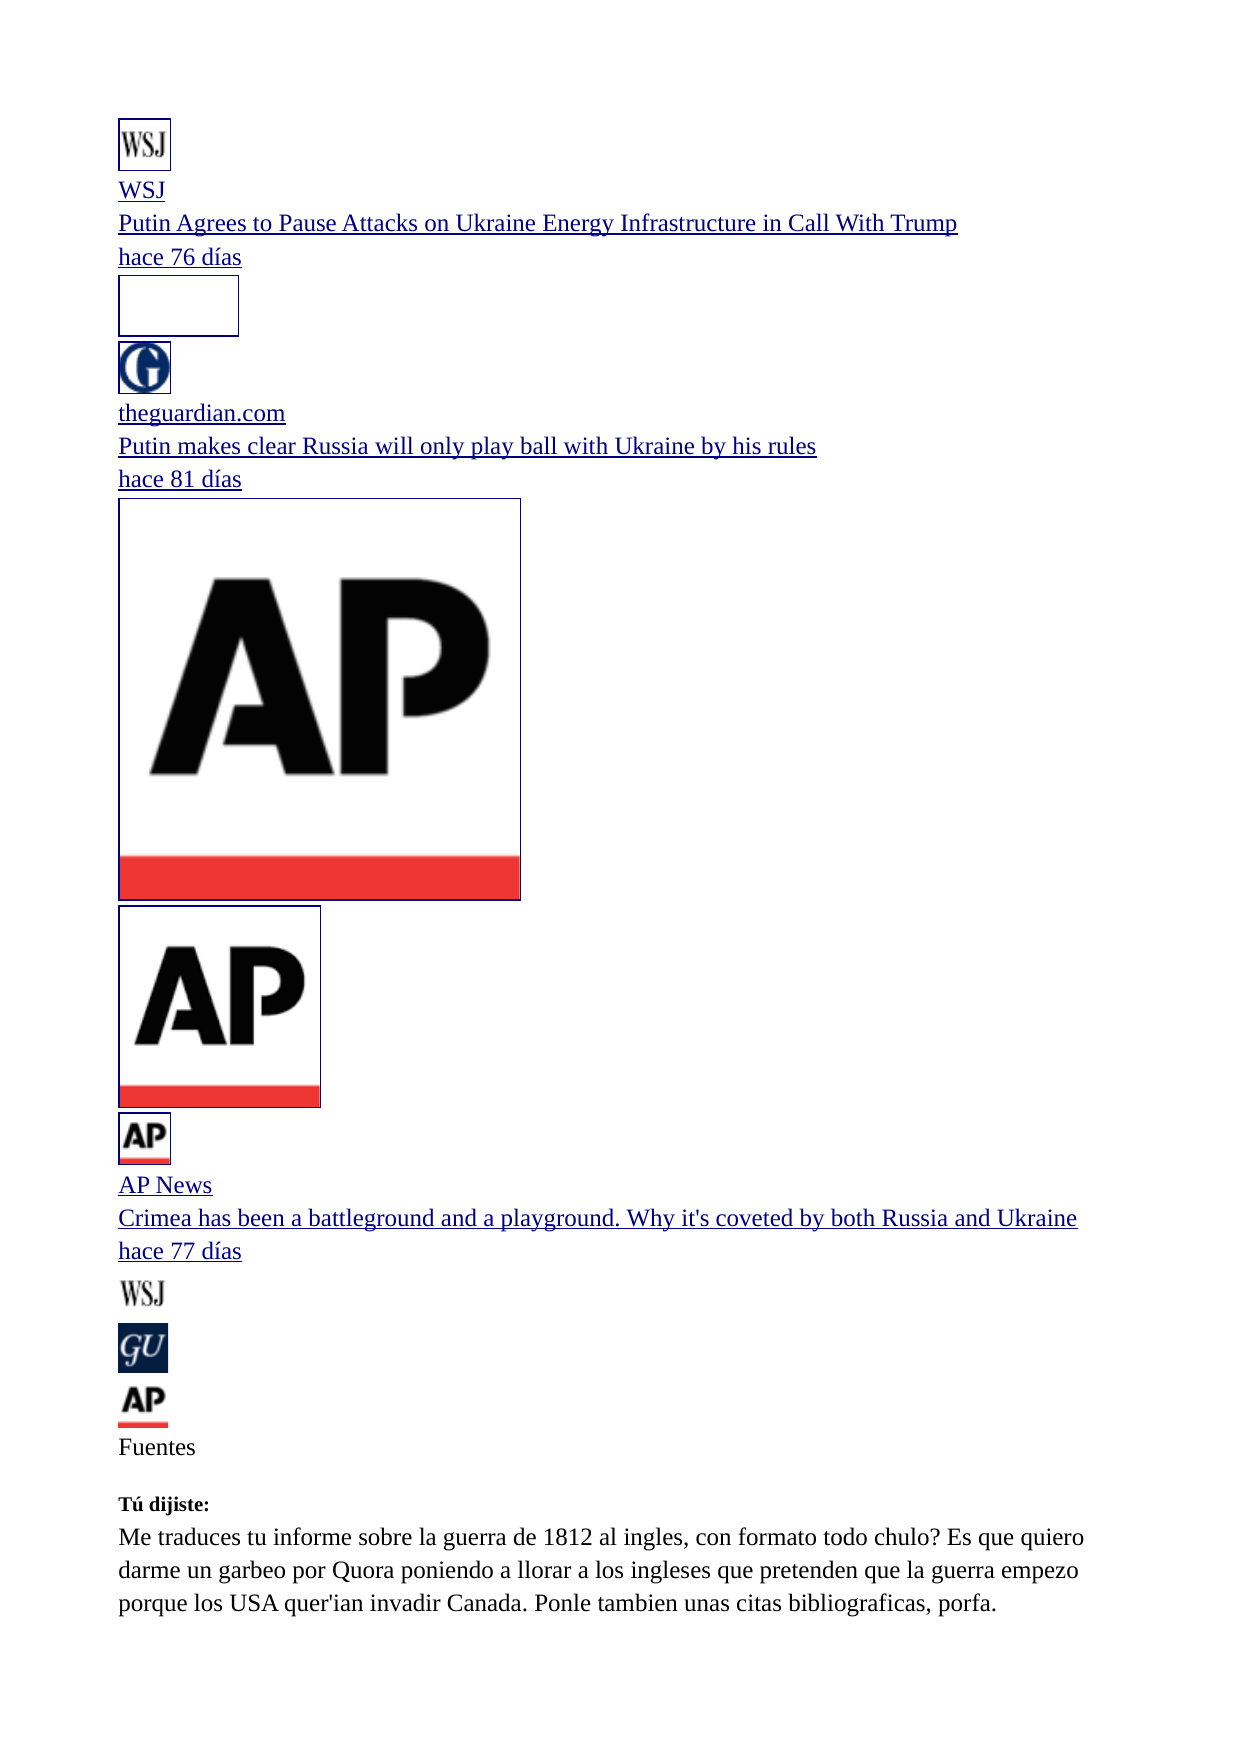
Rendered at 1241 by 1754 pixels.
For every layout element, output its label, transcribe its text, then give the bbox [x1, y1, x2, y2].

text AP News [118, 1170, 1122, 1198]
picture [120, 120, 170, 170]
picture [120, 907, 320, 1107]
text hace 76 días [118, 242, 1122, 270]
text Me traduces tu informe sobre la guerra de 1812 al ingles, con formato todo chulo? Es que quiero darme un garbeo por Quora poniendo a llorar a los ingleses que pretenden que la guerra empezo porque los USA quer'ian invadir Canada. Ponle tambien unas citas bibliograficas, porfa. [118, 1522, 1122, 1617]
text Putin Agrees to Pause Attacks on Ukraine Energy Infrastructure in Call With Trump [118, 208, 1122, 237]
picture [120, 343, 170, 393]
text Putin makes clear Russia will only play ball with Ukraine by his rules [118, 431, 1122, 460]
picture [120, 499, 520, 899]
picture [120, 1114, 170, 1164]
picture [118, 1323, 169, 1373]
picture [118, 1268, 169, 1319]
text Crimea has been a battleground and a playground. Why it's coveted by both Russia and Ukraine [118, 1203, 1122, 1231]
subtitle Tú dijiste: [118, 1492, 1122, 1516]
text WSJ [118, 176, 1122, 204]
text theguardian.com [118, 398, 1122, 427]
text hace 81 días [118, 464, 1122, 493]
picture [118, 1377, 169, 1428]
text hace 77 días [118, 1236, 1122, 1264]
text Fuentes [118, 1432, 1122, 1460]
